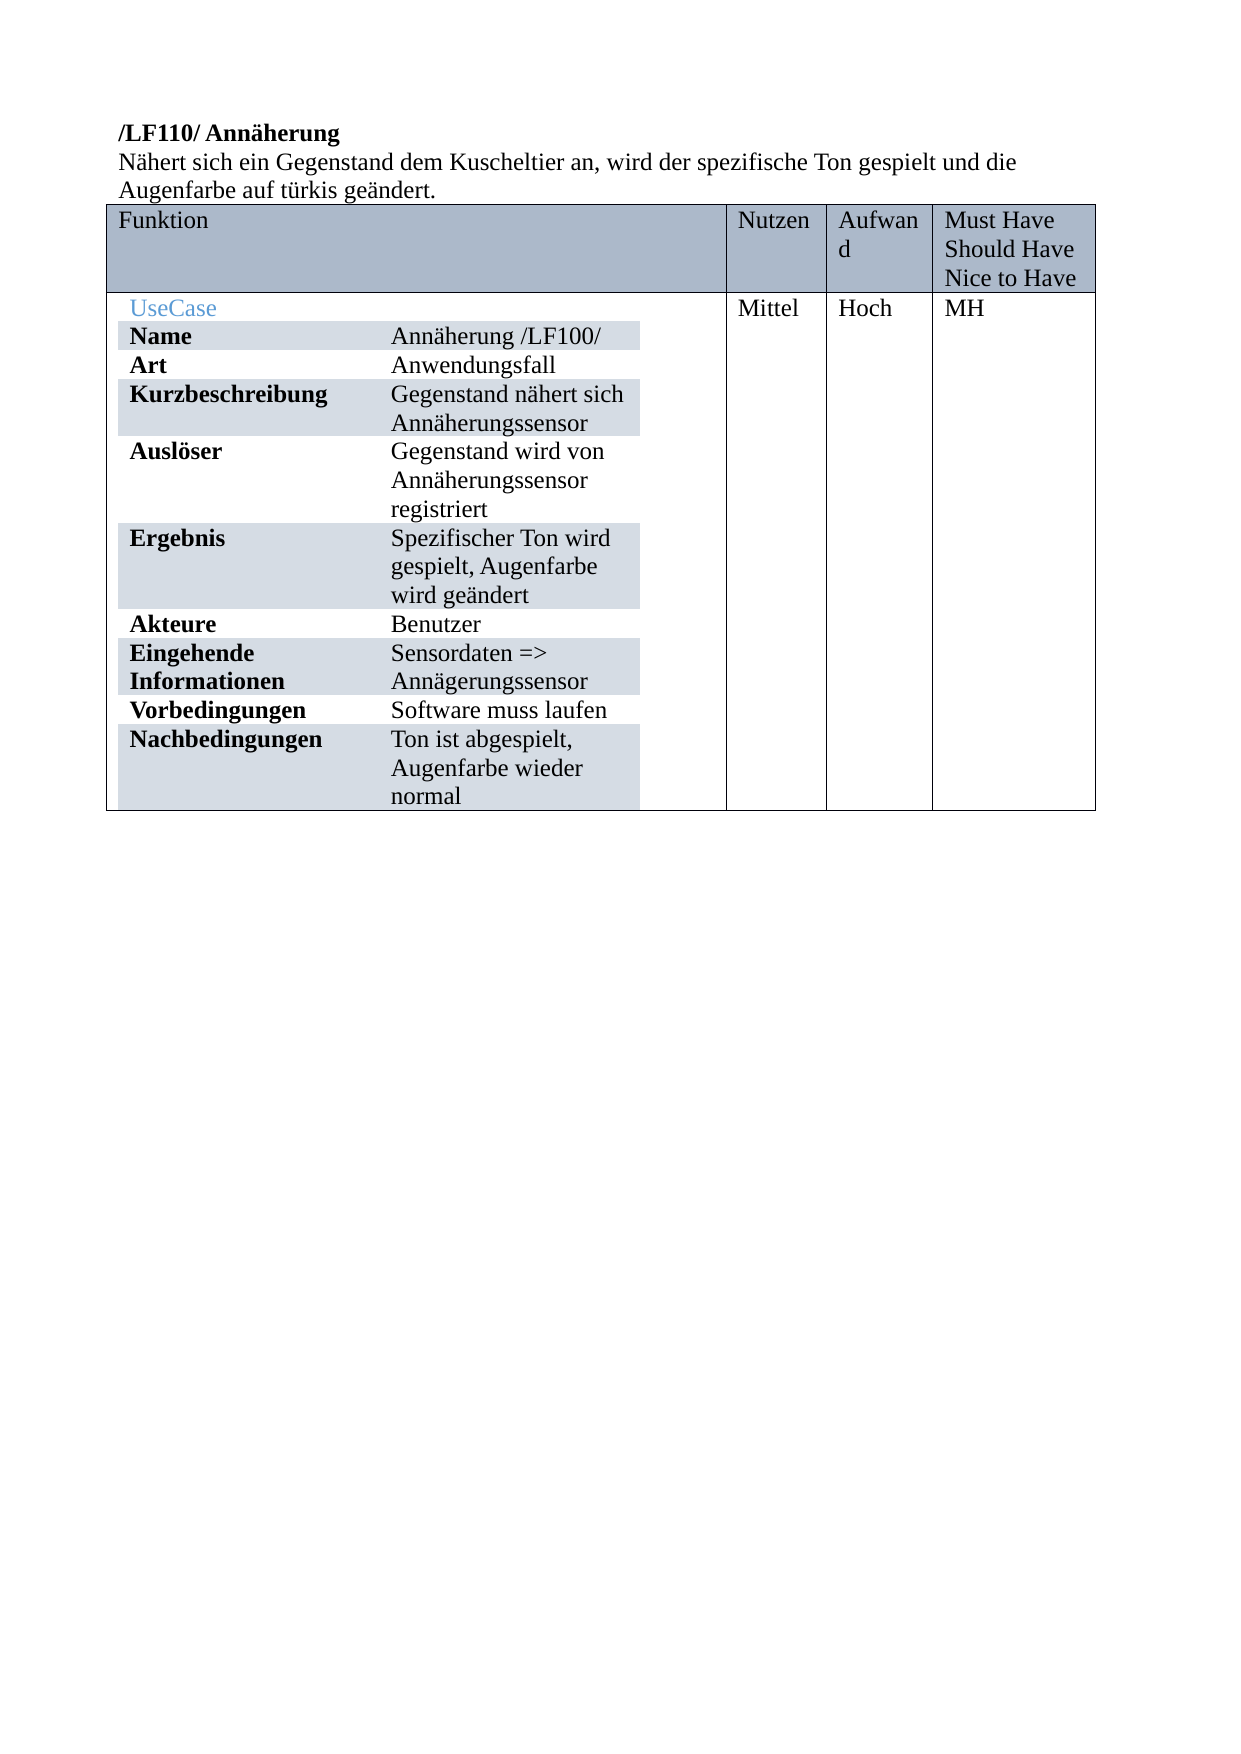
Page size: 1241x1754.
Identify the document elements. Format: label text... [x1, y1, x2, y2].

table_cell Annäherung /LF100/ [379, 321, 640, 350]
table_cell MH [933, 293, 1095, 810]
table_header UseCase [118, 293, 379, 321]
table_header [379, 293, 640, 321]
table_cell Ergebnis [118, 523, 379, 609]
table_header Nutzen [727, 205, 826, 292]
table_cell Eingehende Informationen [118, 638, 379, 695]
table_cell Akteure [118, 609, 379, 638]
table_cell Anwendungsfall [379, 350, 640, 379]
table_cell Software muss laufen [379, 695, 640, 724]
text Nähert sich ein Gegenstand dem Kuscheltier an, wird der spezifische Ton gespielt und die Augenfarbe auf türkis geändert. [118, 147, 1122, 204]
table_cell Gegenstand wird von Annäherungssensor registriert [379, 436, 640, 523]
table_cell Kurzbeschreibung [118, 379, 379, 436]
table_cell Gegenstand nähert sich Annäherungssensor [379, 379, 640, 436]
table_cell Vorbedingungen [118, 695, 379, 724]
table_cell Sensordaten => Annägerungssensor [379, 638, 640, 695]
table_cell Ton ist abgespielt, Augenfarbe wieder normal [379, 724, 640, 810]
table_header Must Have Should Have Nice to Have [933, 205, 1095, 292]
text /LF110/ Annäherung [118, 118, 1122, 147]
table_cell Nachbedingungen [118, 724, 379, 810]
table_cell Mittel [727, 293, 826, 810]
table_cell Spezifischer Ton wird gespielt, Augenfarbe wird geändert [379, 523, 640, 609]
table_cell Benutzer [379, 609, 640, 638]
table_cell [640, 293, 726, 810]
table_header Funktion [107, 205, 726, 292]
table_cell [107, 293, 118, 810]
table_cell Hoch [827, 293, 932, 810]
table_cell Auslöser [118, 436, 379, 523]
table_cell Art [118, 350, 379, 379]
table_header Aufwand [827, 205, 932, 292]
table_cell Name [118, 321, 379, 350]
